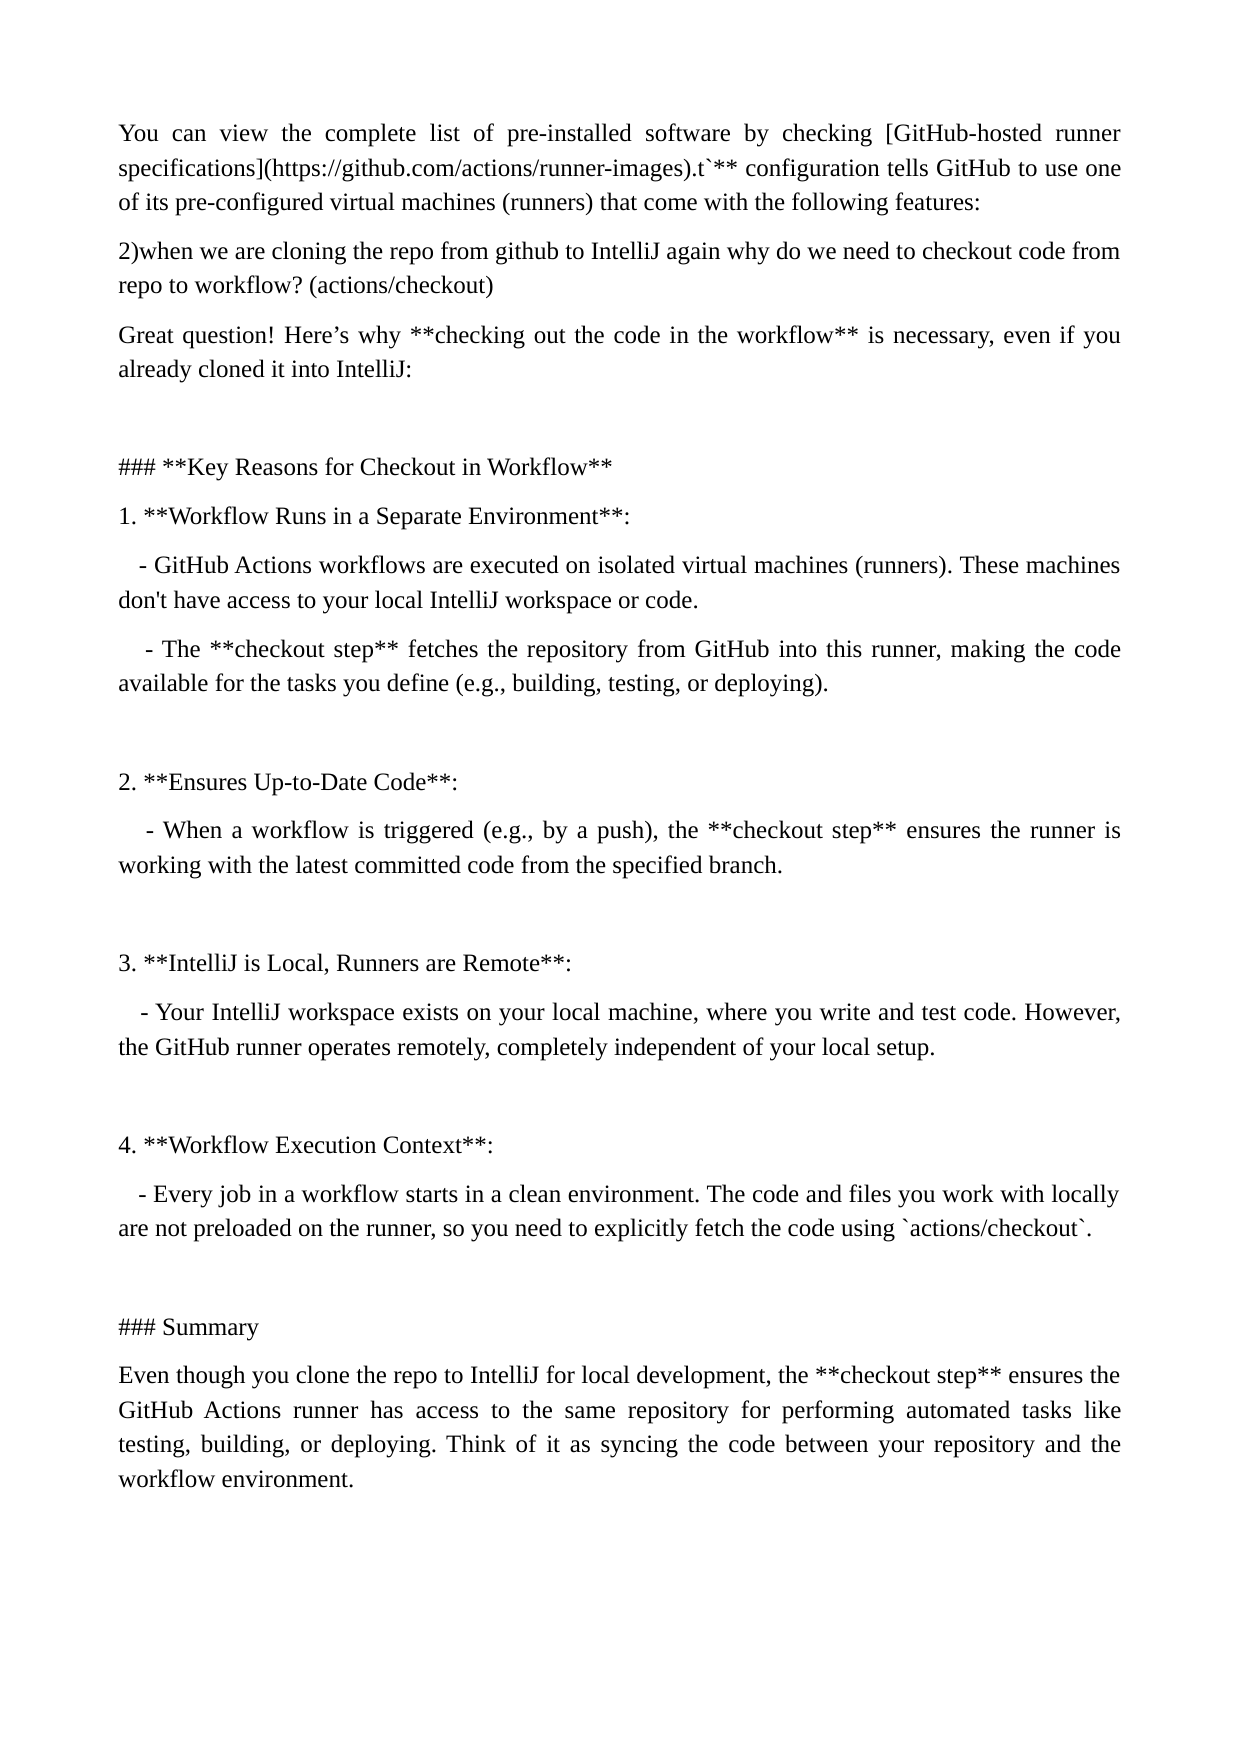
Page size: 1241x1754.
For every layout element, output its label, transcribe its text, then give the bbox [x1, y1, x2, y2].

text 1. **Workflow Runs in a Separate Environment**: [118, 501, 1122, 530]
text ### Summary [118, 1312, 1122, 1340]
text 2. **Ensures Up-to-Date Code**: [118, 767, 1122, 795]
text - Your IntelliJ workspace exists on your local machine, where you write and test code. However, the GitHub runner operates remotely, completely independent of your local setup. [118, 997, 1122, 1061]
text Great question! Here’s why **checking out the code in the workflow** is necessary, even if you already cloned it into IntelliJ: [118, 320, 1122, 383]
text - Every job in a workflow starts in a clean environment. The code and files you work with locally are not preloaded on the runner, so you need to explicitly fetch the code using `actions/checkout`. [118, 1179, 1122, 1242]
text - GitHub Actions workflows are executed on isolated virtual machines (runners). These machines don't have access to your local IntelliJ workspace or code. [118, 550, 1122, 614]
text 3. **IntelliJ is Local, Runners are Remote**: [118, 948, 1122, 977]
text Even though you clone the repo to IntelliJ for local development, the **checkout step** ensures the GitHub Actions runner has access to the same repository for performing automated tasks like testing, building, or deploying. Think of it as syncing the code between your repository and the workflow environment. [118, 1361, 1122, 1493]
text 4. **Workflow Execution Context**: [118, 1130, 1122, 1159]
text - The **checkout step** fetches the repository from GitHub into this runner, making the code available for the tasks you define (e.g., building, testing, or deploying). [118, 634, 1122, 697]
text - When a workflow is triggered (e.g., by a push), the **checkout step** ensures the runner is working with the latest committed code from the specified branch. [118, 816, 1122, 879]
text 2)when we are cloning the repo from github to IntelliJ again why do we need to checkout code from repo to workflow? (actions/checkout) [118, 236, 1122, 299]
text You can view the complete list of pre-installed software by checking [GitHub-hosted runner specifications](https://github.com/actions/runner-images).t`** configuration tells GitHub to use one of its pre-configured virtual machines (runners) that come with the following features: [118, 118, 1122, 216]
text ### **Key Reasons for Checkout in Workflow** [118, 452, 1122, 481]
